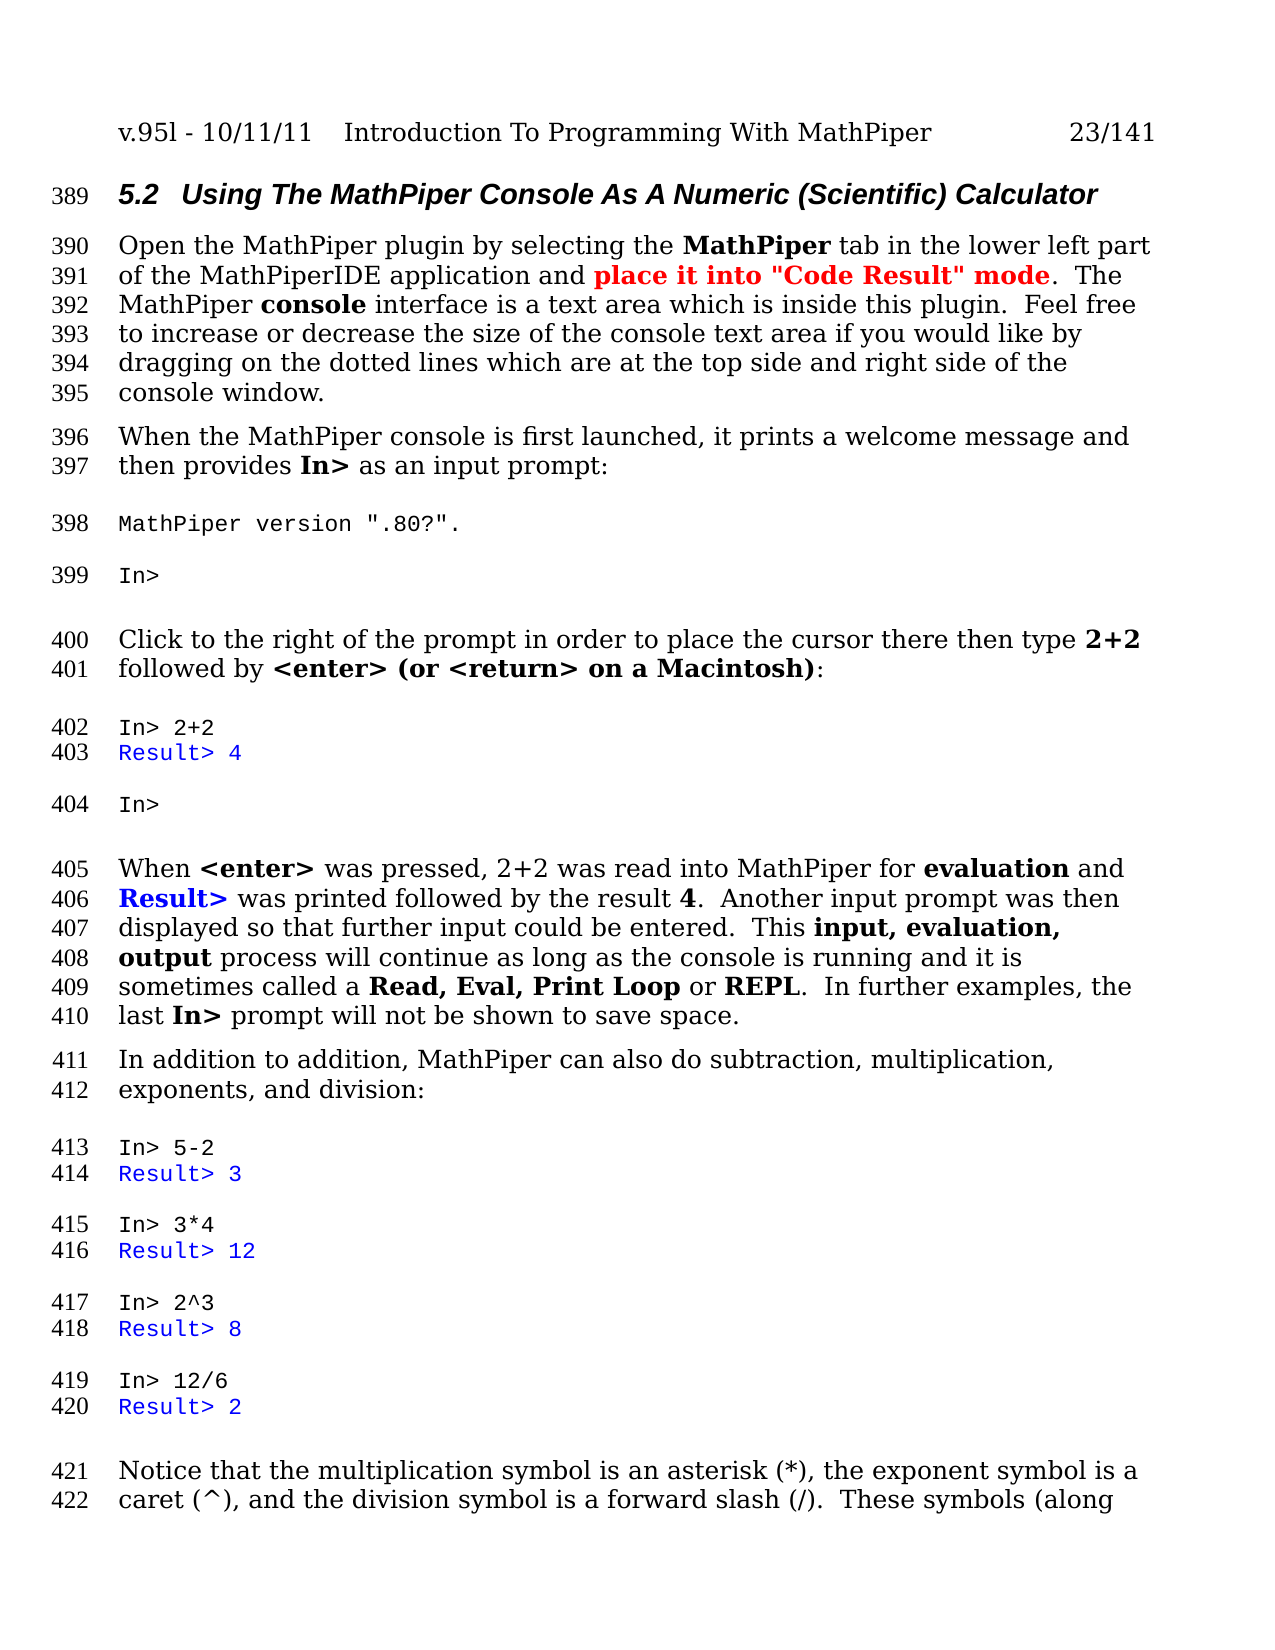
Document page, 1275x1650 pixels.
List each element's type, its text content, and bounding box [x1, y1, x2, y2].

text In> 2+2 [118, 716, 1157, 742]
text When the MathPiper console is first launched, it prints a welcome message and then provides In> as an input prompt: [118, 422, 1157, 480]
text MathPiper version ".80?". [118, 512, 1157, 538]
text In> 2^3 [118, 1292, 1157, 1318]
subtitle Using The MathPiper Console As A Numeric (Scientific) Calculator [118, 177, 1157, 210]
text Result> 3 [118, 1162, 1157, 1188]
text Open the MathPiper plugin by selecting the MathPiper tab in the lower left part of the MathPiperIDE application and place it into "Code Result" mode. The MathPiper console interface is a text area which is inside this plugin. Feel free to increase or decrease the size of the console text area if you would like by dragging on the dotted lines which are at the top side and right side of the console window. [118, 231, 1157, 407]
text Result> 12 [118, 1240, 1157, 1266]
text In> 5-2 [118, 1136, 1157, 1162]
text In> 12/6 [118, 1369, 1157, 1395]
text Result> 8 [118, 1318, 1157, 1343]
text Notice that the multiplication symbol is an asterisk (*), the exponent symbol is a caret (^), and the division symbol is a forward slash (/). These symbols (along [118, 1456, 1157, 1514]
text Result> 4 [118, 742, 1157, 768]
text When <enter> was pressed, 2+2 was read into MathPiper for evaluation and Result> was printed followed by the result 4. Another input prompt was then displayed so that further input could be entered. This input, evaluation, output process will continue as long as the console is running and it is sometimes called a Read, Eval, Print Loop or REPL. In further examples, the last In> prompt will not be shown to save space. [118, 854, 1157, 1031]
text Click to the right of the prompt in order to place the cursor there then type 2+2 followed by <enter> (or <return> on a Macintosh): [118, 625, 1157, 684]
text Result> 2 [118, 1395, 1157, 1421]
text In> [118, 794, 1157, 819]
text In> 3*4 [118, 1214, 1157, 1240]
text In> [118, 564, 1157, 590]
text In addition to addition, MathPiper can also do subtraction, multiplication, exponents, and division: [118, 1046, 1157, 1104]
